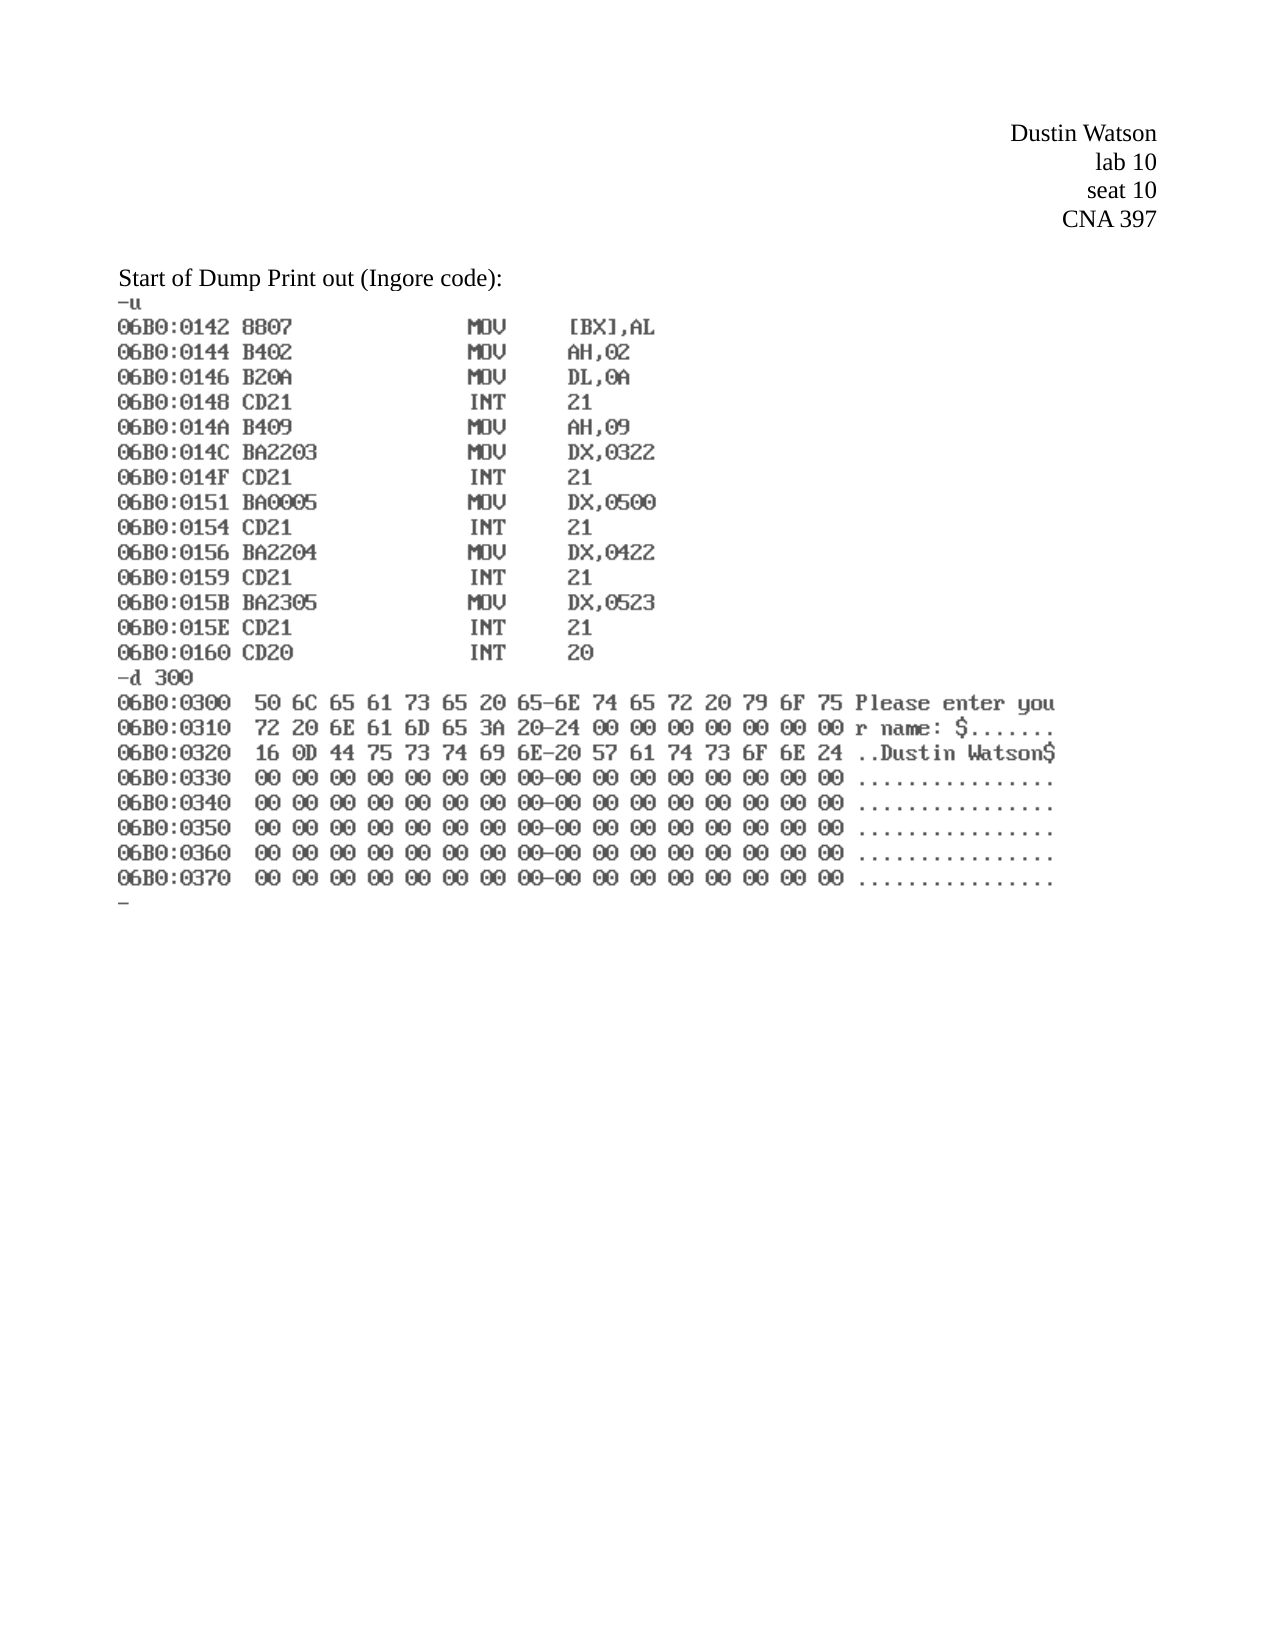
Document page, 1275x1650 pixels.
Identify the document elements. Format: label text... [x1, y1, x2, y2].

text Start of Dump Print out (Ingore code): [118, 263, 1157, 1532]
picture [118, 291, 1118, 917]
